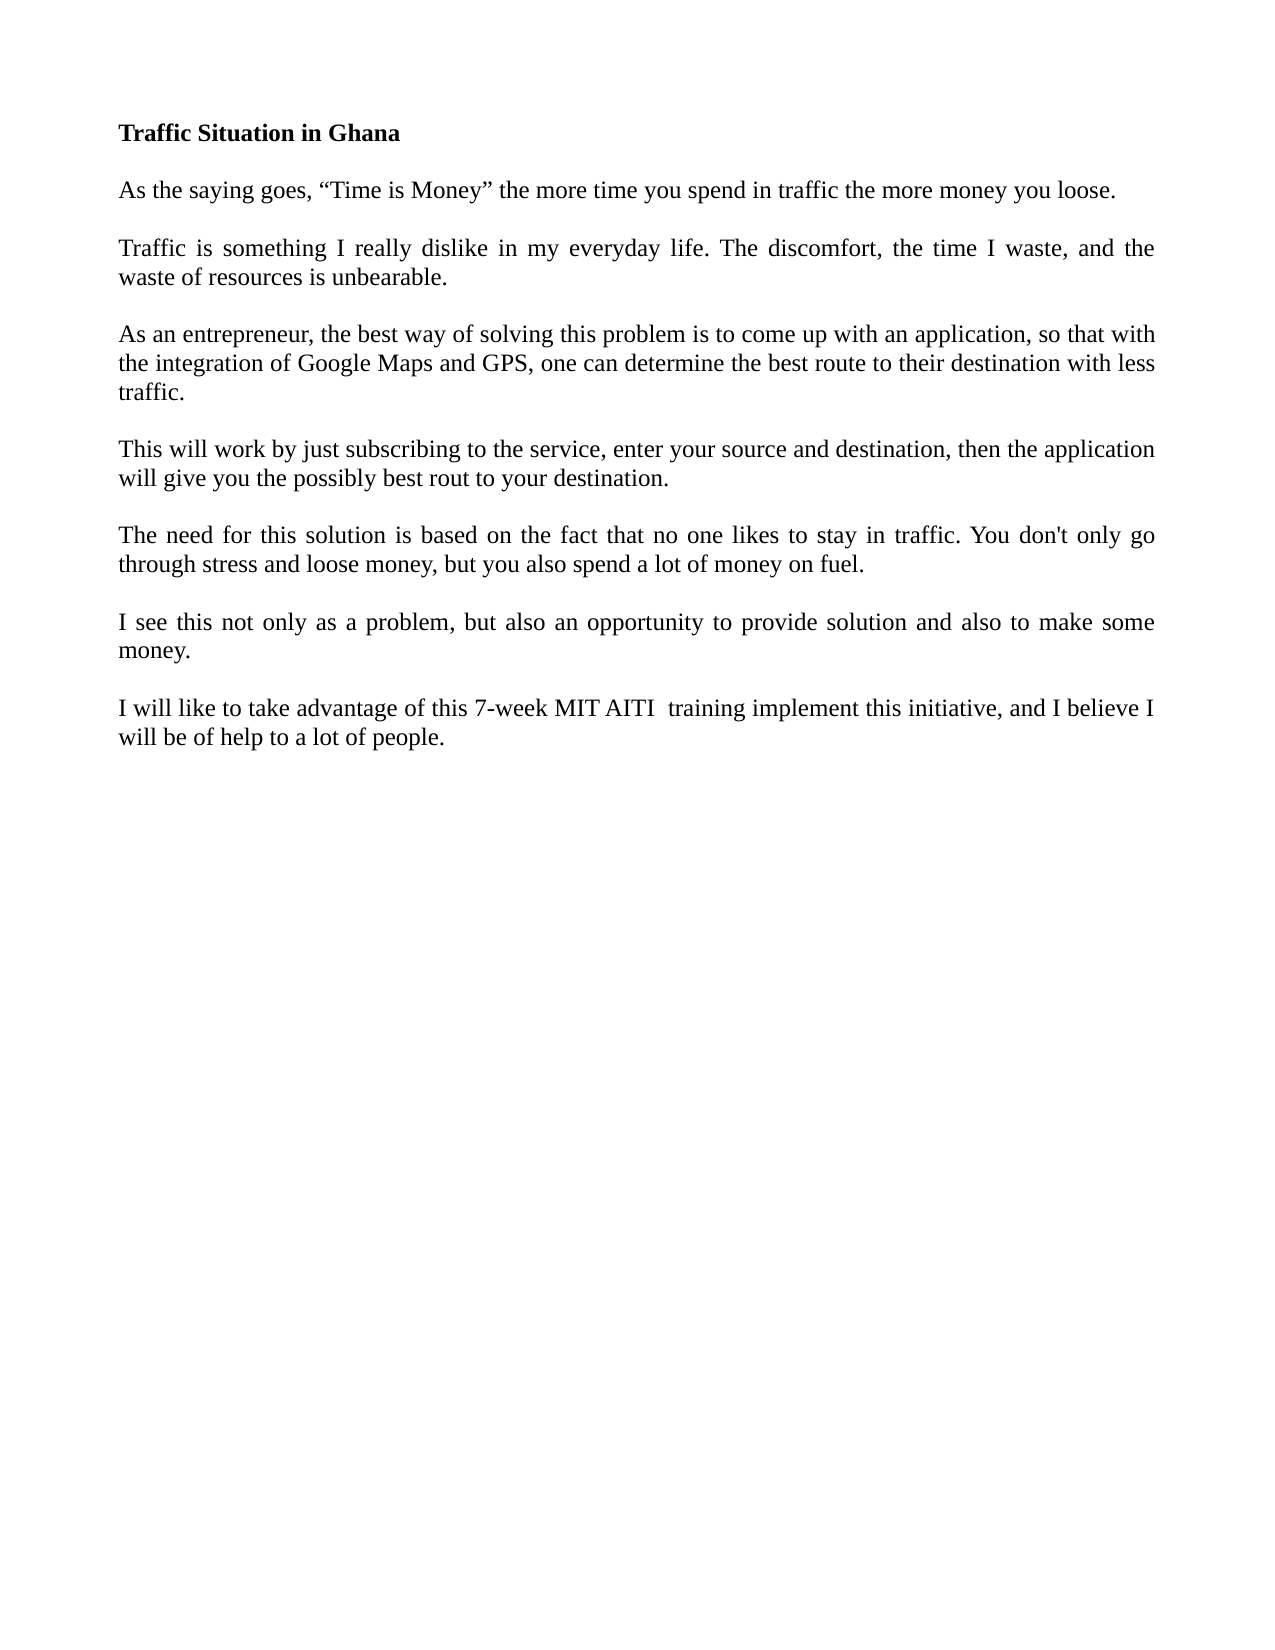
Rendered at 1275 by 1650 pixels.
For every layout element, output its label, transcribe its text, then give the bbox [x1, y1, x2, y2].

text I see this not only as a problem, but also an opportunity to provide solution and also to make some money. [118, 607, 1157, 664]
text As an entrepreneur, the best way of solving this problem is to come up with an application, so that with the integration of Google Maps and GPS, one can determine the best route to their destination with less traffic. [118, 319, 1157, 406]
text Traffic is something I really dislike in my everyday life. The discomfort, the time I waste, and the waste of resources is unbearable. [118, 233, 1157, 291]
text This will work by just subscribing to the service, enter your source and destination, then the application will give you the possibly best rout to your destination. [118, 434, 1157, 492]
text As the saying goes, “Time is Money” the more time you spend in traffic the more money you loose. [118, 176, 1157, 204]
text Traffic Situation in Ghana [118, 118, 1157, 147]
text The need for this solution is based on the fact that no one likes to stay in traffic. You don't only go through stress and loose money, but you also spend a lot of money on fuel. [118, 521, 1157, 578]
text I will like to take advantage of this 7-week MIT AITI training implement this initiative, and I believe I will be of help to a lot of people. [118, 693, 1157, 751]
